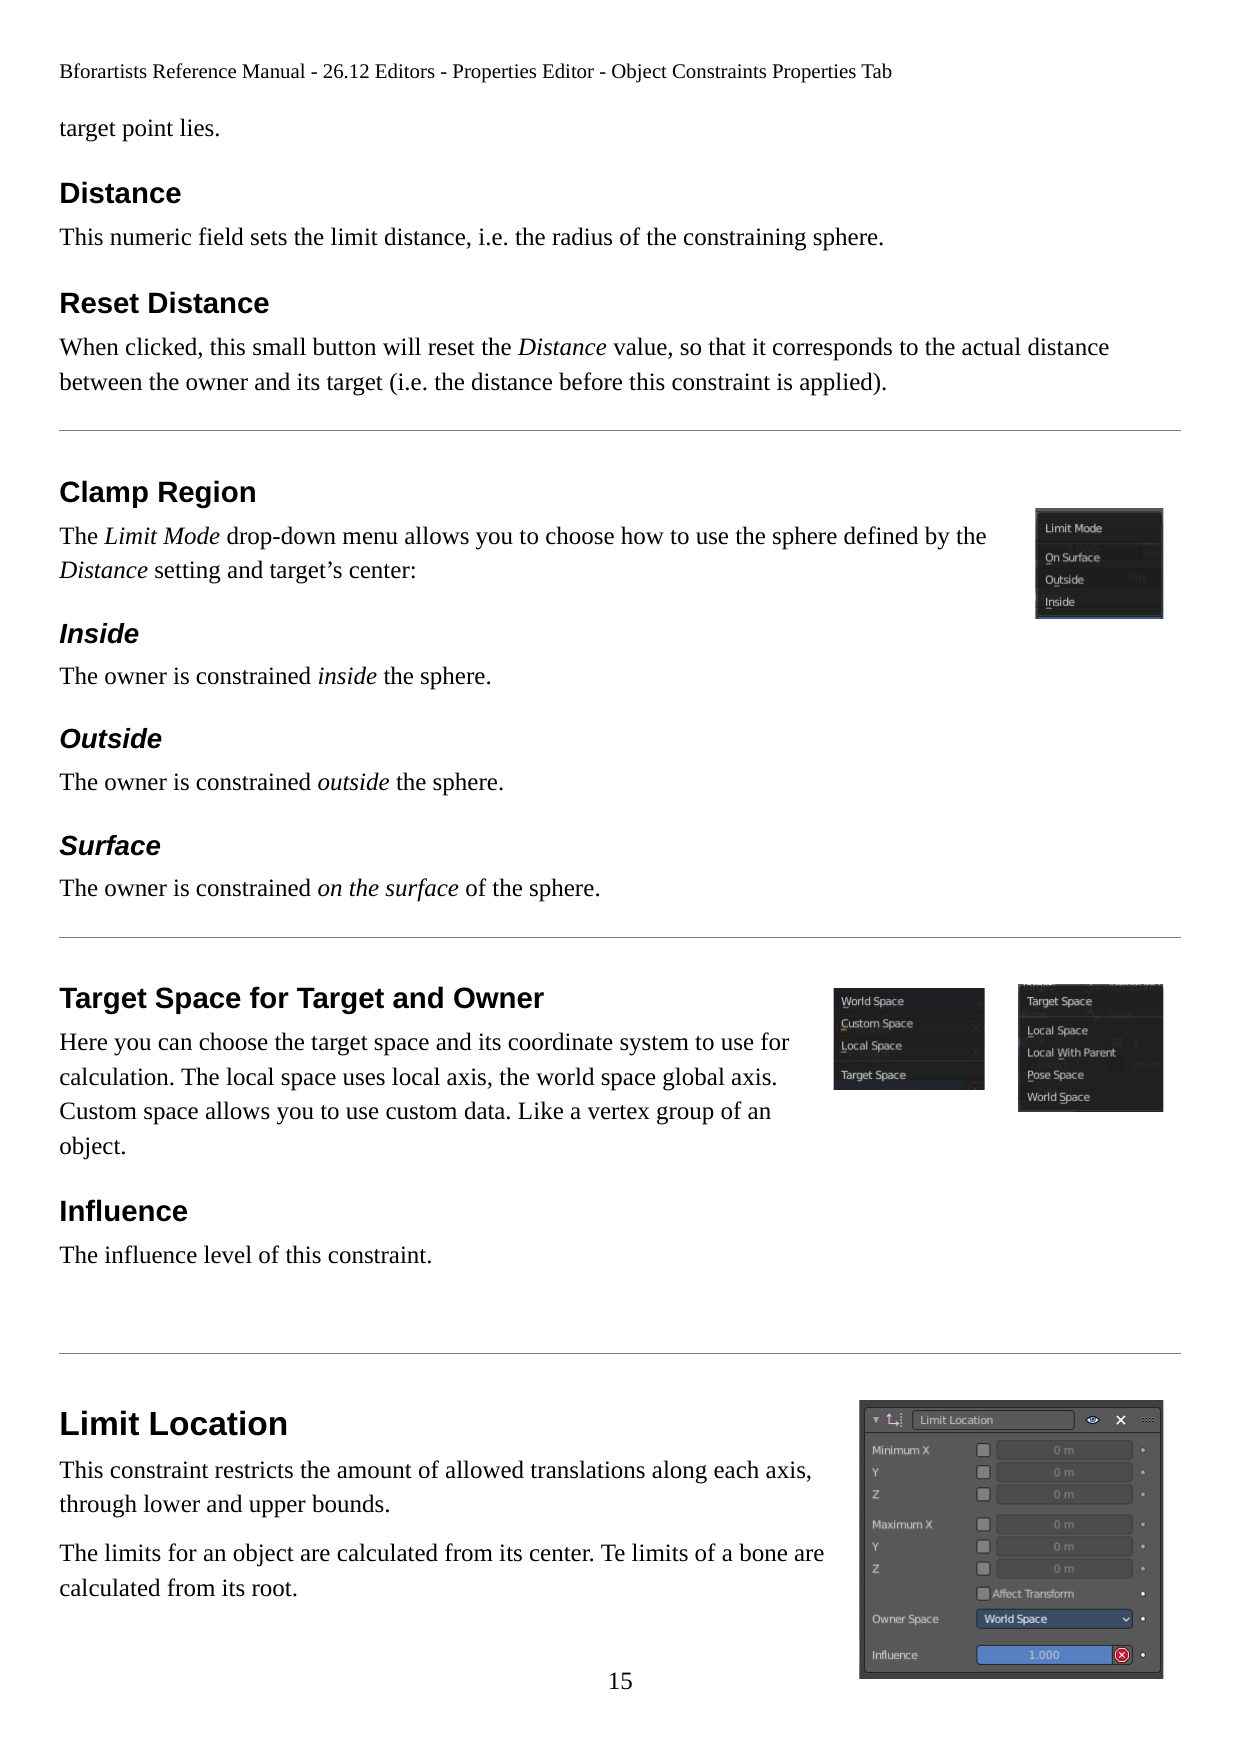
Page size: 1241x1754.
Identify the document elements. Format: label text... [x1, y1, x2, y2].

picture [833, 988, 985, 1090]
subtitle Target Space for Target and Owner [59, 981, 1181, 1015]
text The owner is constrained outside the sphere. [59, 767, 1181, 796]
text Here you can choose the target space and its coordinate system to use for calculation. The local space uses local axis, the world space global axis. Custom space allows you to use custom data. Like a vertex group of an object. [59, 1027, 1181, 1159]
picture [1018, 984, 1164, 1112]
text The influence level of this constraint. [59, 1241, 1181, 1269]
subtitle [1164, 1404, 1181, 1442]
text target point lies. [59, 113, 1181, 141]
subtitle Distance [59, 176, 1181, 210]
subtitle Reset Distance [59, 286, 1181, 320]
subtitle Surface [59, 829, 1181, 861]
text The limits for an object are calculated from its center. Te limits of a bone are calculated from its root. [59, 1538, 859, 1602]
subtitle Influence [59, 1194, 1181, 1228]
picture [859, 1400, 1164, 1679]
subtitle Inside [59, 617, 1181, 649]
text When clicked, this small button will reset the Distance value, so that it corresponds to the actual distance between the owner and its target (i.e. the distance before this constraint is applied). [59, 332, 1181, 396]
text This numeric field sets the limit distance, i.e. the radius of the constraining sphere. [59, 222, 1181, 251]
text The owner is constrained on the surface of the sphere. [59, 873, 1181, 902]
subtitle Limit Location [59, 1404, 859, 1442]
subtitle Clamp Region [59, 475, 1181, 508]
text The owner is constrained inside the sphere. [59, 661, 1181, 690]
text This constraint restricts the amount of allowed translations along each axis, through lower and upper bounds. [59, 1455, 859, 1518]
text The Limit Mode drop-down menu allows you to choose how to use the sphere defined by the Distance setting and target’s center: [59, 521, 1035, 584]
picture [1035, 508, 1164, 619]
subtitle Outside [59, 723, 1181, 755]
